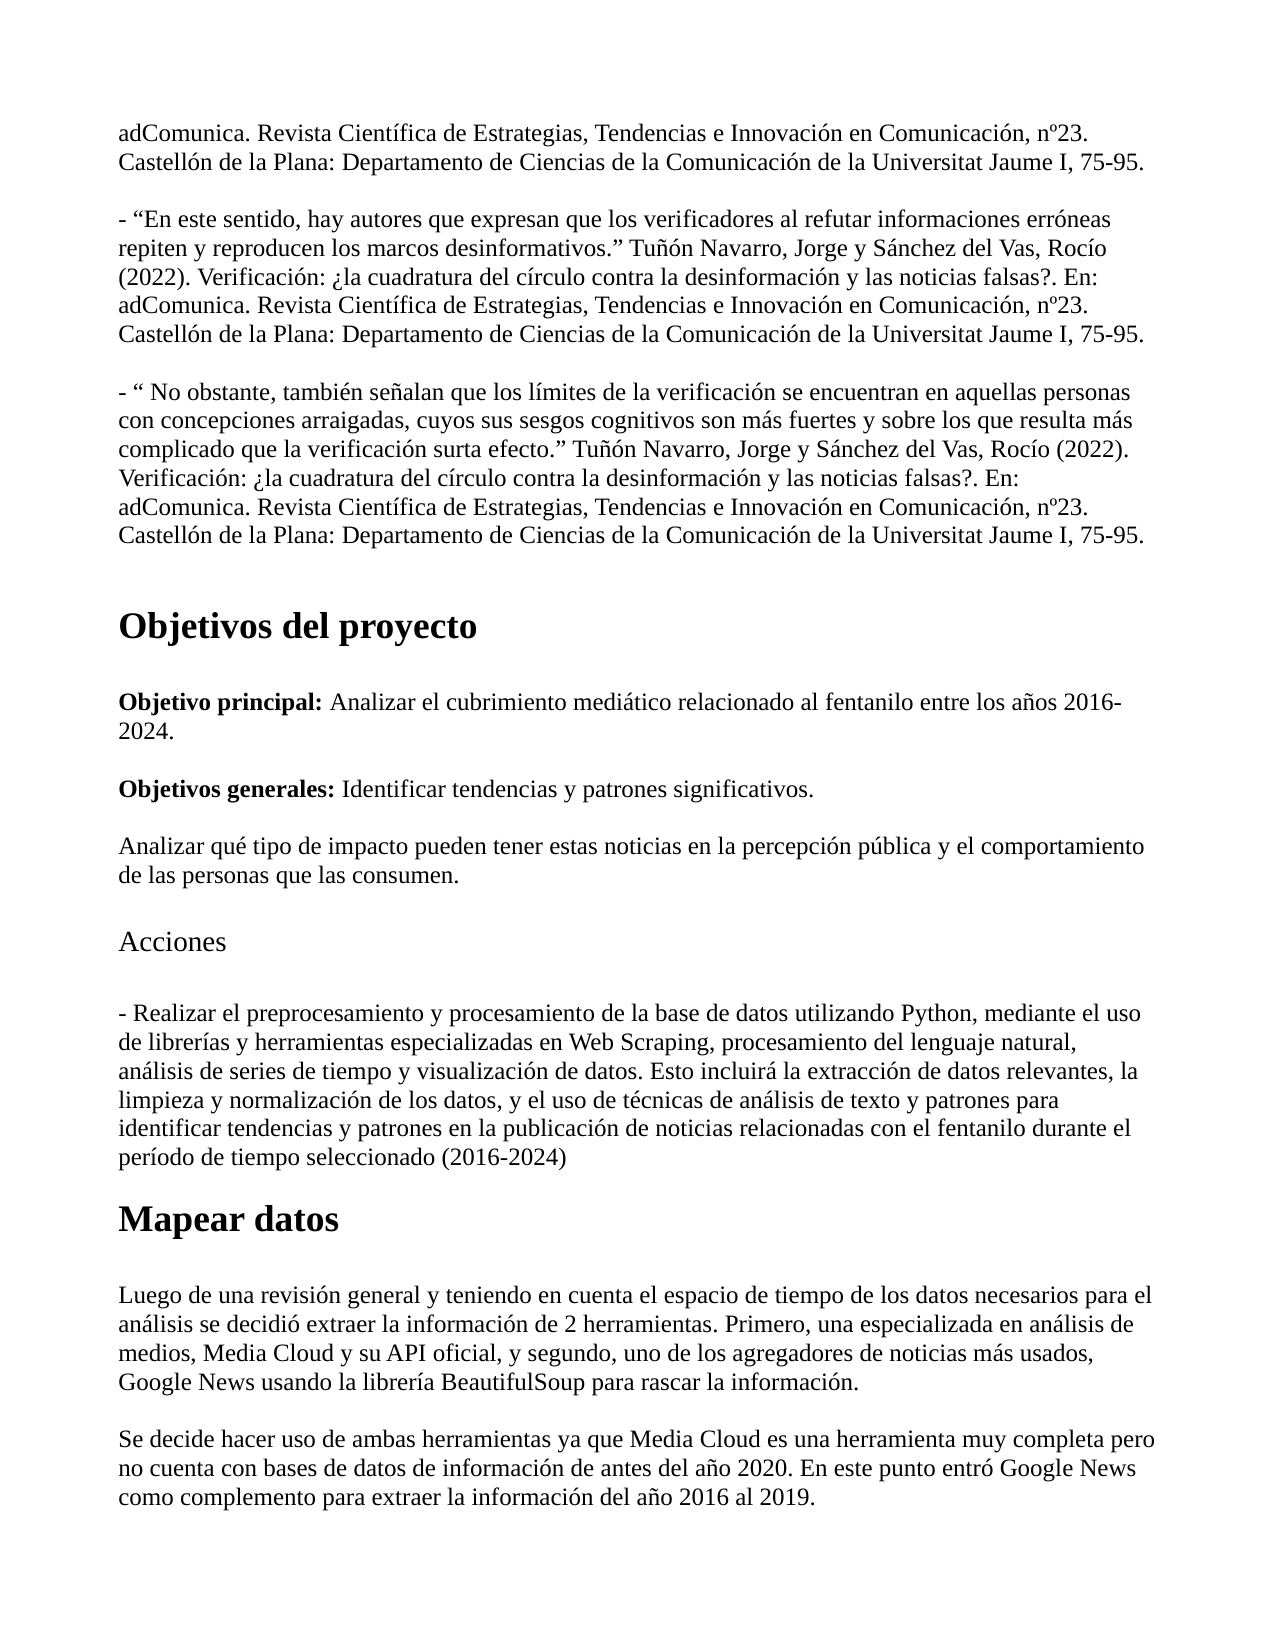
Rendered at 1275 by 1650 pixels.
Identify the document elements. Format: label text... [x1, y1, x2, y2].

text - Realizar el preprocesamiento y procesamiento de la base de datos utilizando Python, mediante el uso de librerías y herramientas especializadas en Web Scraping, procesamiento del lenguaje natural, análisis de series de tiempo y visualización de datos. Esto incluirá la extracción de datos relevantes, la limpieza y normalización de los datos, y el uso de técnicas de análisis de texto y patrones para identificar tendencias y patrones en la publicación de noticias relacionadas con el fentanilo durante el período de tiempo seleccionado (2016-2024) [118, 998, 1157, 1171]
text - “ No obstante, también señalan que los límites de la verificación se encuentran en aquellas personas con concepciones arraigadas, cuyos sus sesgos cognitivos son más fuertes y sobre los que resulta más complicado que la verificación surta efecto.” Tuñón Navarro, Jorge y Sánchez del Vas, Rocío (2022). Verificación: ¿la cuadratura del círculo contra la desinformación y las noticias falsas?. En: adComunica. Revista Científica de Estrategias, Tendencias e Innovación en Comunicación, nº23. Castellón de la Plana: Departamento de Ciencias de la Comunicación de la Universitat Jaume I, 75-95. [118, 377, 1157, 549]
text Objetivo principal: Analizar el cubrimiento mediático relacionado al fentanilo entre los años 2016-2024. [118, 687, 1157, 745]
text Luego de una revisión general y teniendo en cuenta el espacio de tiempo de los datos necesarios para el análisis se decidió extraer la información de 2 herramientas. Primero, una especializada en análisis de medios, Media Cloud y su API oficial, y segundo, uno de los agregadores de noticias más usados, Google News usando la librería BeautifulSoup para rascar la información. [118, 1280, 1157, 1395]
text - “En este sentido, hay autores que expresan que los verificadores al refutar informaciones erróneas [118, 204, 1157, 233]
text Se decide hacer uso de ambas herramientas ya que Media Cloud es una herramienta muy completa pero no cuenta con bases de datos de información de antes del año 2020. En este punto entró Google News como complemento para extraer la información del año 2016 al 2019. [118, 1424, 1157, 1510]
text Objetivos generales: Identificar tendencias y patrones significativos. [118, 774, 1157, 802]
subtitle Objetivos del proyecto [118, 603, 1157, 646]
subtitle Acciones [118, 924, 1157, 957]
subtitle Mapear datos [118, 1196, 1157, 1239]
text Analizar qué tipo de impacto pueden tener estas noticias en la percepción pública y el comportamiento de las personas que las consumen. [118, 831, 1157, 889]
text adComunica. Revista Científica de Estrategias, Tendencias e Innovación en Comunicación, nº23. Castellón de la Plana: Departamento de Ciencias de la Comunicación de la Universitat Jaume I, 75-95. [118, 118, 1157, 176]
text repiten y reproducen los marcos desinformativos.” Tuñón Navarro, Jorge y Sánchez del Vas, Rocío (2022). Verificación: ¿la cuadratura del círculo contra la desinformación y las noticias falsas?. En: adComunica. Revista Científica de Estrategias, Tendencias e Innovación en Comunicación, nº23. Castellón de la Plana: Departamento de Ciencias de la Comunicación de la Universitat Jaume I, 75-95. [118, 233, 1157, 348]
